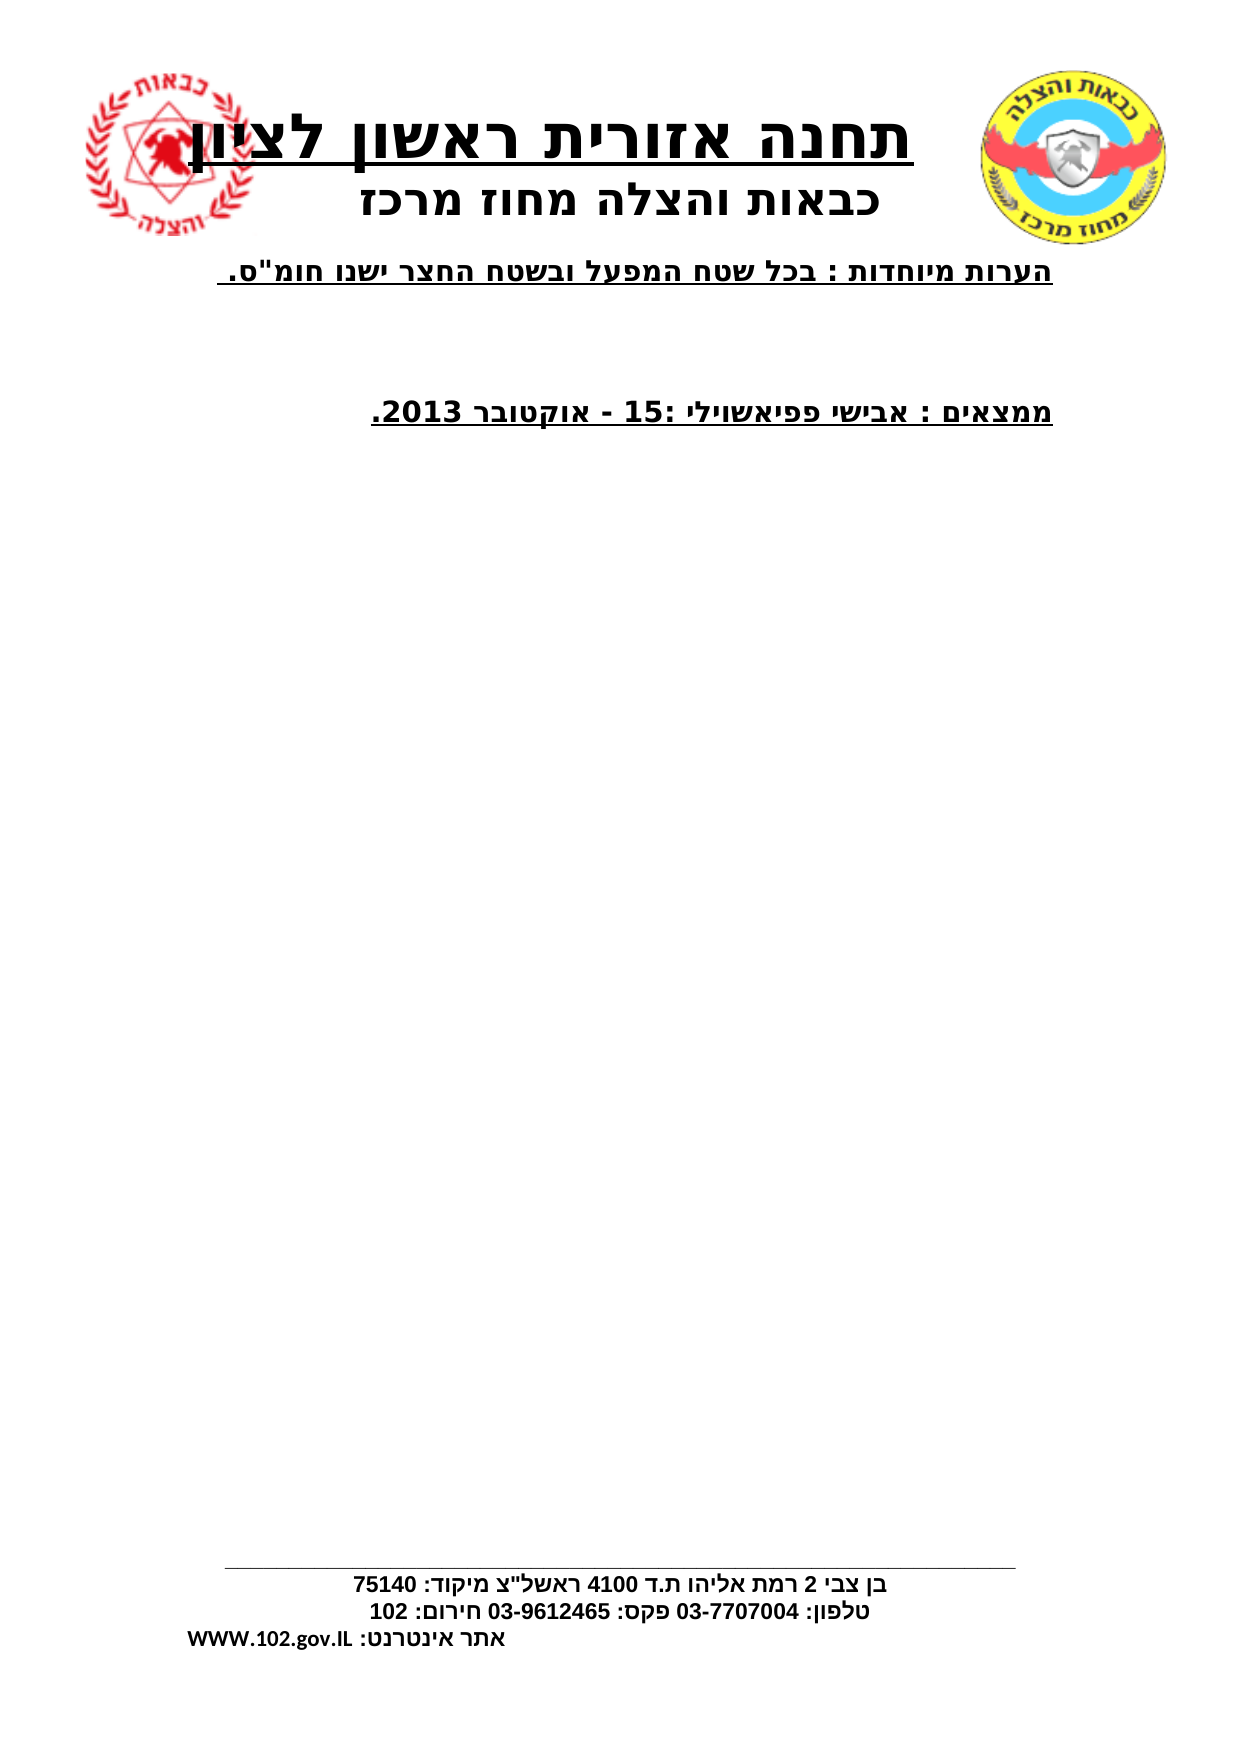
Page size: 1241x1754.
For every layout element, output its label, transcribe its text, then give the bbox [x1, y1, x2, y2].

text הערות מיוחדות : בכל שטח המפעל ובשטח החצר ישנו חומ"ס. [187, 254, 1053, 288]
text ממצאים : אבישי פפיאשוילי :15 - אוקטובר 2013. [187, 395, 1053, 429]
